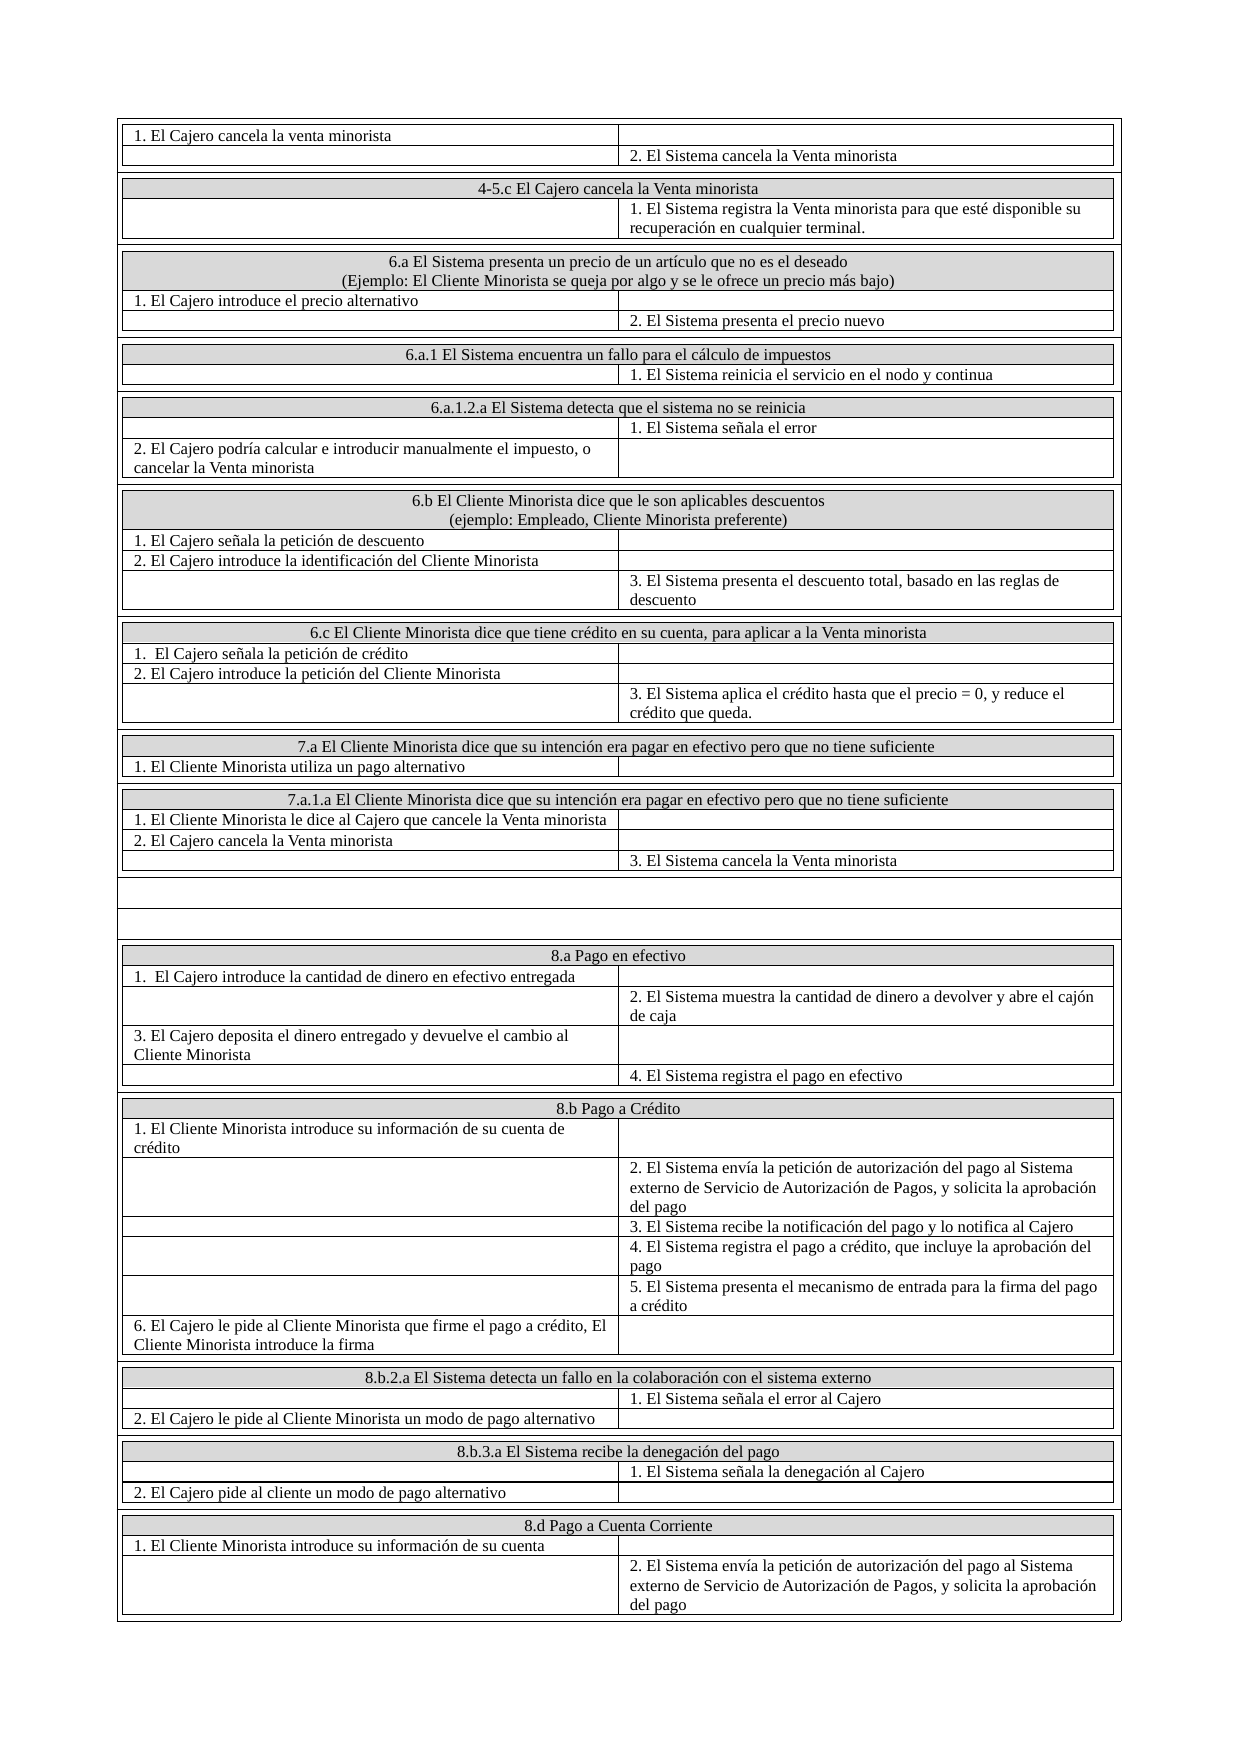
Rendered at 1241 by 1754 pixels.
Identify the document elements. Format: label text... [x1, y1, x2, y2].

table_cell 2. El Cajero pide al cliente un modo de pago alternativo [123, 1483, 618, 1502]
table_cell [619, 1026, 1113, 1064]
table_cell [619, 810, 1113, 829]
table_cell 1. El Cajero señala la petición de descuento [123, 530, 618, 549]
table_cell [619, 530, 1113, 549]
table_cell [123, 1462, 618, 1481]
table_cell 2. El Cajero introduce la petición del Cliente Minorista [123, 664, 618, 683]
table_cell 2. El Cajero cancela la Venta minorista [123, 830, 618, 849]
table_cell 1. El Cajero señala la petición de crédito [123, 644, 618, 663]
table_cell [118, 1093, 1121, 1361]
table_header 8.b Pago a Crédito [123, 1099, 1113, 1118]
table_cell 2. El Sistema envía la petición de autorización del pago al Sistema externo de Servicio de Autorización de Pagos, y solicita la aprobación del pago [619, 1556, 1113, 1614]
table_cell [123, 684, 618, 722]
table_cell [118, 730, 1121, 783]
table_header 6.a.1 El Sistema encuentra un fallo para el cálculo de impuestos [123, 345, 1113, 364]
table_header 8.a Pago en efectivo [123, 946, 1113, 965]
table_cell [123, 1237, 618, 1275]
table_cell 3. El Sistema presenta el descuento total, basado en las reglas de descuento [619, 571, 1113, 609]
table_header 4-5.c El Cajero cancela la Venta minorista [123, 179, 1113, 198]
table_header 6.c El Cliente Minorista dice que tiene crédito en su cuenta, para aplicar a la Venta minorista [123, 623, 1113, 642]
table_cell [123, 987, 618, 1025]
table_cell 1. El Cajero introduce la cantidad de dinero en efectivo entregada [123, 966, 618, 986]
table_cell [123, 311, 618, 330]
table_cell 3. El Cajero deposita el dinero entregado y devuelve el cambio al Cliente Minorista [123, 1026, 618, 1064]
table_cell [619, 644, 1113, 663]
table_cell [123, 1065, 618, 1084]
table_cell 2. El Sistema cancela la Venta minorista [619, 146, 1113, 165]
table_cell [118, 784, 1121, 877]
table_cell 1. El Sistema señala el error [619, 418, 1113, 437]
table_cell [619, 664, 1113, 683]
table_cell [123, 1158, 618, 1216]
table_cell 1. El Sistema reinicia el servicio en el nodo y continua [619, 365, 1113, 384]
table_cell 4. El Sistema registra el pago en efectivo [619, 1065, 1113, 1084]
table_cell 2. El Cajero podría calcular e introducir manualmente el impuesto, o cancelar la Venta minorista [123, 439, 618, 477]
table_cell 4. El Sistema registra el pago a crédito, que incluye la aprobación del pago [619, 1237, 1113, 1275]
table_cell 3. El Sistema aplica el crédito hasta que el precio = 0, y reduce el crédito que queda. [619, 684, 1113, 722]
table_cell 2. El Sistema muestra la cantidad de dinero a devolver y abre el cajón de caja [619, 987, 1113, 1025]
table_cell 1. El Sistema registra la Venta minorista para que esté disponible su recuperación en cualquier terminal. [619, 199, 1113, 237]
table_header 6.b El Cliente Minorista dice que le son aplicables descuentos (ejemplo: Empleado, Cliente Minorista preferente) [123, 491, 1113, 529]
table_cell [118, 485, 1121, 616]
table_cell [123, 571, 618, 609]
table_header 8.b.3.a El Sistema recibe la denegación del pago [123, 1442, 1113, 1461]
table_cell 3. El Sistema cancela la Venta minorista [619, 851, 1113, 870]
table_cell 6. El Cajero le pide al Cliente Minorista que firme el pago a crédito, El Cliente Minorista introduce la firma [123, 1316, 618, 1354]
table_cell [123, 365, 618, 384]
table_cell [118, 617, 1121, 729]
table_header 6.a.1.2.a El Sistema detecta que el sistema no se reinicia [123, 398, 1113, 417]
table_cell 2. El Cajero introduce la identificación del Cliente Minorista [123, 551, 618, 570]
table_cell [123, 199, 618, 237]
table_header 8.b.2.a El Sistema detecta un fallo en la colaboración con el sistema externo [123, 1368, 1113, 1387]
table_cell [123, 418, 618, 437]
table_cell [619, 1536, 1113, 1555]
table_cell [118, 119, 1121, 172]
table_cell 1. El Cliente Minorista introduce su información de su cuenta de crédito [123, 1119, 618, 1157]
table_cell 2. El Cajero le pide al Cliente Minorista un modo de pago alternativo [123, 1409, 618, 1428]
table_cell 1. El Sistema señala la denegación al Cajero [619, 1462, 1113, 1481]
table_cell 5. El Sistema presenta el mecanismo de entrada para la firma del pago a crédito [619, 1276, 1113, 1315]
table_header 8.d Pago a Cuenta Corriente [123, 1516, 1113, 1535]
table_cell [123, 1276, 618, 1315]
table_cell [123, 851, 618, 870]
table_cell [619, 830, 1113, 849]
table_cell [619, 1483, 1113, 1502]
table_header 7.a.1.a El Cliente Minorista dice que su intención era pagar en efectivo pero que no tiene suficiente [123, 790, 1113, 809]
table_cell [619, 125, 1113, 144]
table_cell [118, 909, 1121, 939]
table_cell 1. El Cajero introduce el precio alternativo [123, 291, 618, 310]
table_cell [123, 1556, 618, 1614]
table_cell [118, 1510, 1121, 1621]
table_cell [123, 146, 618, 165]
table_cell [619, 1119, 1113, 1157]
table_cell [118, 173, 1121, 244]
table_cell [619, 439, 1113, 477]
table_cell 1. El Cliente Minorista utiliza un pago alternativo [123, 757, 618, 776]
table_cell 1. El Cajero cancela la venta minorista [123, 125, 618, 144]
table_cell [619, 551, 1113, 570]
table_cell [118, 1362, 1121, 1435]
table_cell [123, 1217, 618, 1236]
table_cell [619, 966, 1113, 986]
table_cell 2. El Sistema presenta el precio nuevo [619, 311, 1113, 330]
table_cell [118, 1436, 1121, 1508]
table_cell 3. El Sistema recibe la notificación del pago y lo notifica al Cajero [619, 1217, 1113, 1236]
table_cell [118, 878, 1121, 908]
table_cell [118, 392, 1121, 484]
table_cell [118, 940, 1121, 1091]
table_cell 1. El Cliente Minorista le dice al Cajero que cancele la Venta minorista [123, 810, 618, 829]
table_header 6.a El Sistema presenta un precio de un artículo que no es el deseado (Ejemplo: El Cliente Minorista se queja por algo y se le ofrece un precio más bajo) [123, 252, 1113, 290]
table_cell [619, 1409, 1113, 1428]
table_cell 1. El Cliente Minorista introduce su información de su cuenta [123, 1536, 618, 1555]
table_header 7.a El Cliente Minorista dice que su intención era pagar en efectivo pero que no tiene suficiente [123, 736, 1113, 756]
table_cell [123, 1389, 618, 1408]
table_cell [619, 1316, 1113, 1354]
table_cell [118, 245, 1121, 337]
table_cell 1. El Sistema señala el error al Cajero [619, 1389, 1113, 1408]
table_cell [619, 291, 1113, 310]
table_cell [619, 757, 1113, 776]
table_cell 2. El Sistema envía la petición de autorización del pago al Sistema externo de Servicio de Autorización de Pagos, y solicita la aprobación del pago [619, 1158, 1113, 1216]
table_cell [118, 338, 1121, 391]
